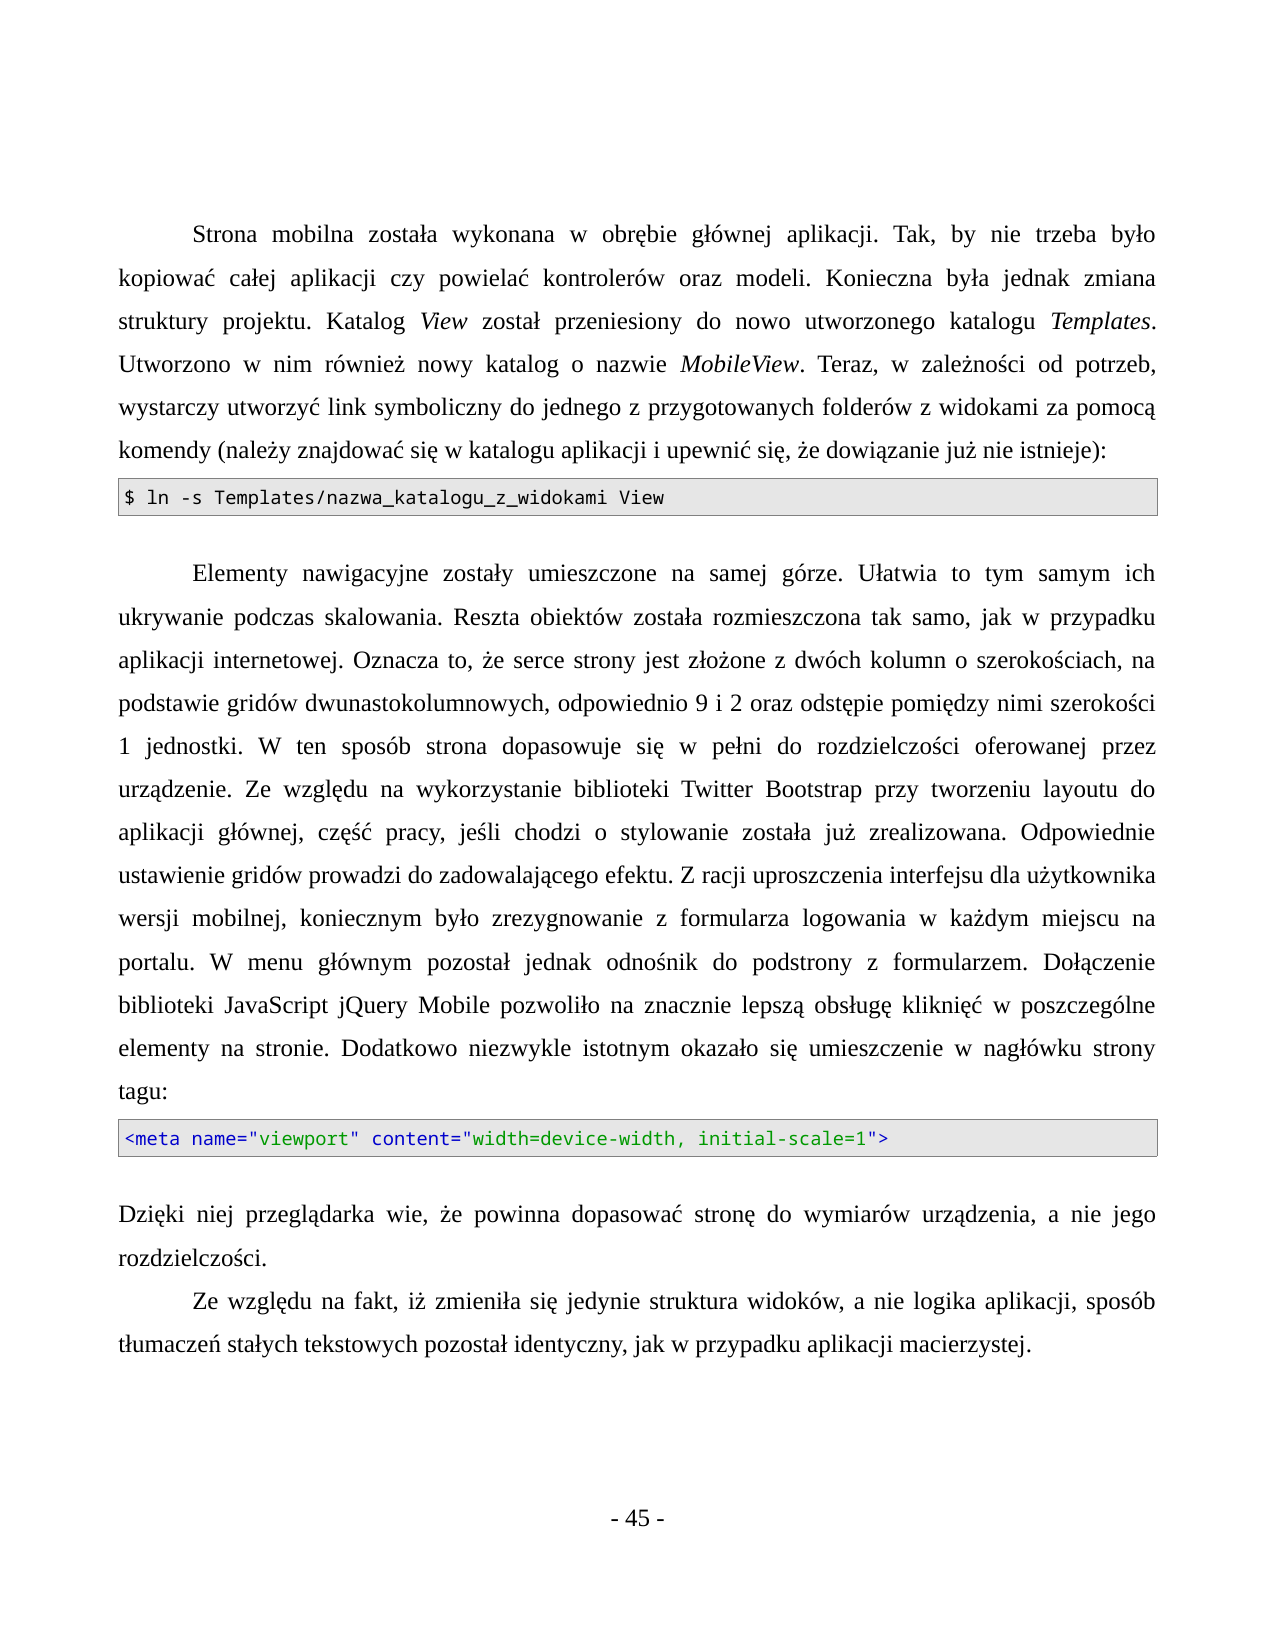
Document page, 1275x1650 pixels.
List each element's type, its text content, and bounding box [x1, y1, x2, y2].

table_header <meta name="viewport" content="width=device-width, initial-scale=1"> [119, 1120, 1157, 1156]
text Ze względu na fakt, iż zmieniła się jedynie struktura widoków, a nie logika aplikacji, sposób tłumaczeń stałych tekstowych pozostał identyczny, jak w przypadku aplikacji macierzystej. [118, 1286, 1157, 1358]
table_header $ ln -s Templates/nazwa_katalogu_z_widokami View [119, 479, 1157, 515]
text Elementy nawigacyjne zostały umieszczone na samej górze. Ułatwia to tym samym ich ukrywanie podczas skalowania. Reszta obiektów została rozmieszczona tak samo, jak w przypadku aplikacji internetowej. Oznacza to, że serce strony jest złożone z dwóch kolumn o szerokościach, na podstawie gridów dwunastokolumnowych, odpowiednio 9 i 2 oraz odstępie pomiędzy nimi szerokości 1 jednostki. W ten sposób strona dopasowuje się w pełni do rozdzielczości oferowanej przez urządzenie. Ze względu na wykorzystanie biblioteki Twitter Bootstrap przy tworzeniu layoutu do aplikacji głównej, część pracy, jeśli chodzi o stylowanie została już zrealizowana. Odpowiednie ustawienie gridów prowadzi do zadowalającego efektu. Z racji uproszczenia interfejsu dla użytkownika wersji mobilnej, koniecznym było zrezygnowanie z formularza logowania w każdym miejscu na portalu. W menu głównym pozostał jednak odnośnik do podstrony z formularzem. Dołączenie biblioteki JavaScript jQuery Mobile pozwoliło na znacznie lepszą obsługę kliknięć w poszczególne elementy na stronie. Dodatkowo niezwykle istotnym okazało się umieszczenie w nagłówku strony tagu: [118, 558, 1157, 1105]
text Strona mobilna została wykonana w obrębie głównej aplikacji. Tak, by nie trzeba było kopiować całej aplikacji czy powielać kontrolerów oraz modeli. Konieczna była jednak zmiana struktury projektu. Katalog View został przeniesiony do nowo utworzonego katalogu Templates. Utworzono w nim również nowy katalog o nazwie MobileView. Teraz, w zależności od potrzeb, wystarczy utworzyć link symboliczny do jednego z przygotowanych folderów z widokami za pomocą komendy (należy znajdować się w katalogu aplikacji i upewnić się, że dowiązanie już nie istnieje): [118, 219, 1157, 464]
text Dzięki niej przeglądarka wie, że powinna dopasować stronę do wymiarów urządzenia, a nie jego rozdzielczości. [118, 1199, 1157, 1271]
